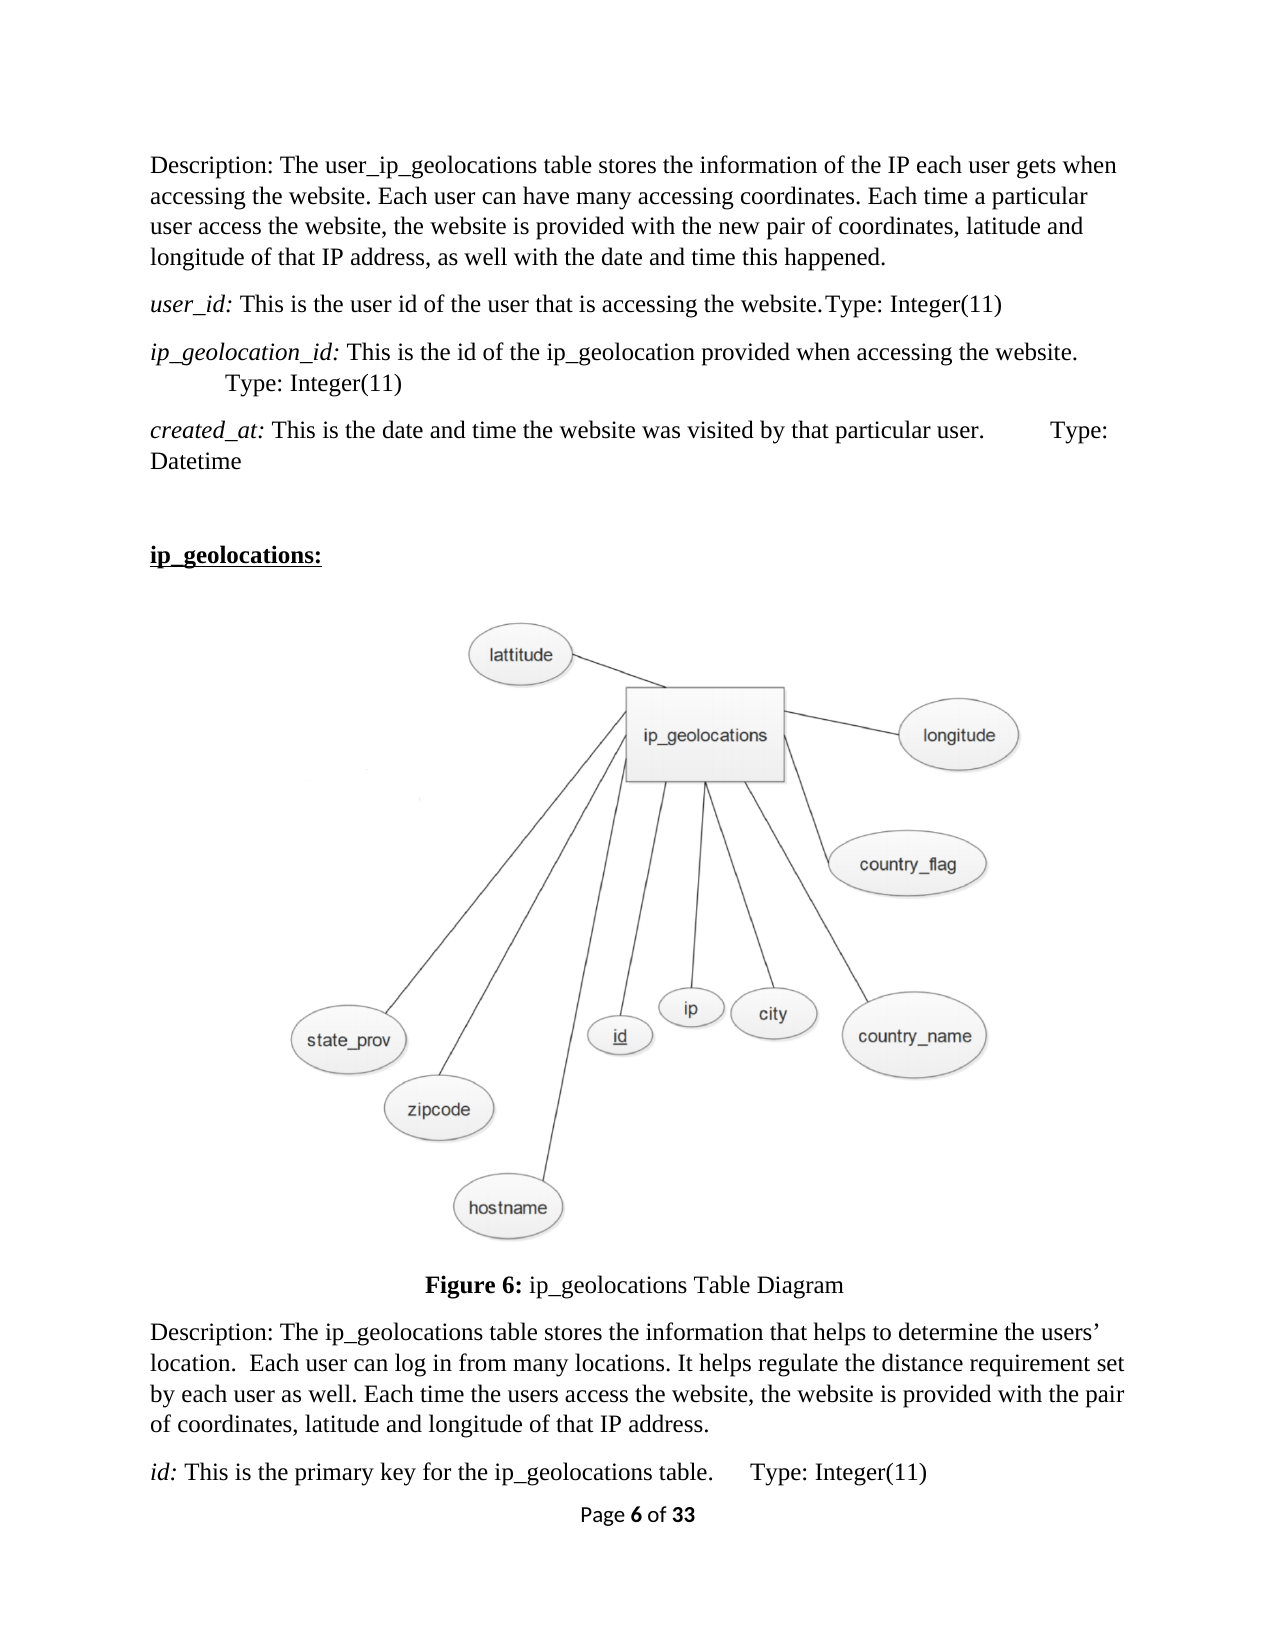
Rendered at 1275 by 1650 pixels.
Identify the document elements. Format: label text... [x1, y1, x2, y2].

text created_at: This is the date and time the website was visited by that particular user. Type: Datetime [150, 415, 1125, 474]
text Description: The ip_geolocations table stores the information that helps to determine the users’ location. Each user can log in from many locations. It helps regulate the distance requirement set by each user as well. Each time the users access the website, the website is provided with the pair of coordinates, latitude and longitude of that IP address. [150, 1317, 1125, 1438]
text id: This is the primary key for the ip_geolocations table. Type: Integer(11) [150, 1457, 1125, 1486]
text ip_geolocations: [150, 541, 1125, 569]
text user_id: This is the user id of the user that is accessing the website. Type: Integer(11) [150, 289, 1125, 318]
text ip_geolocation_id: This is the id of the ip_geolocation provided when accessing the website. Type: Integer(11) [150, 337, 1125, 396]
text Description: The user_ip_geolocations table stores the information of the IP each user gets when accessing the website. Each user can have many accessing coordinates. Each time a particular user access the website, the website is provided with the new pair of coordinates, latitude and longitude of that IP address, as well with the date and time this happened. [150, 150, 1125, 271]
text Figure 6: ip_geolocations Table Diagram [150, 1270, 1125, 1298]
